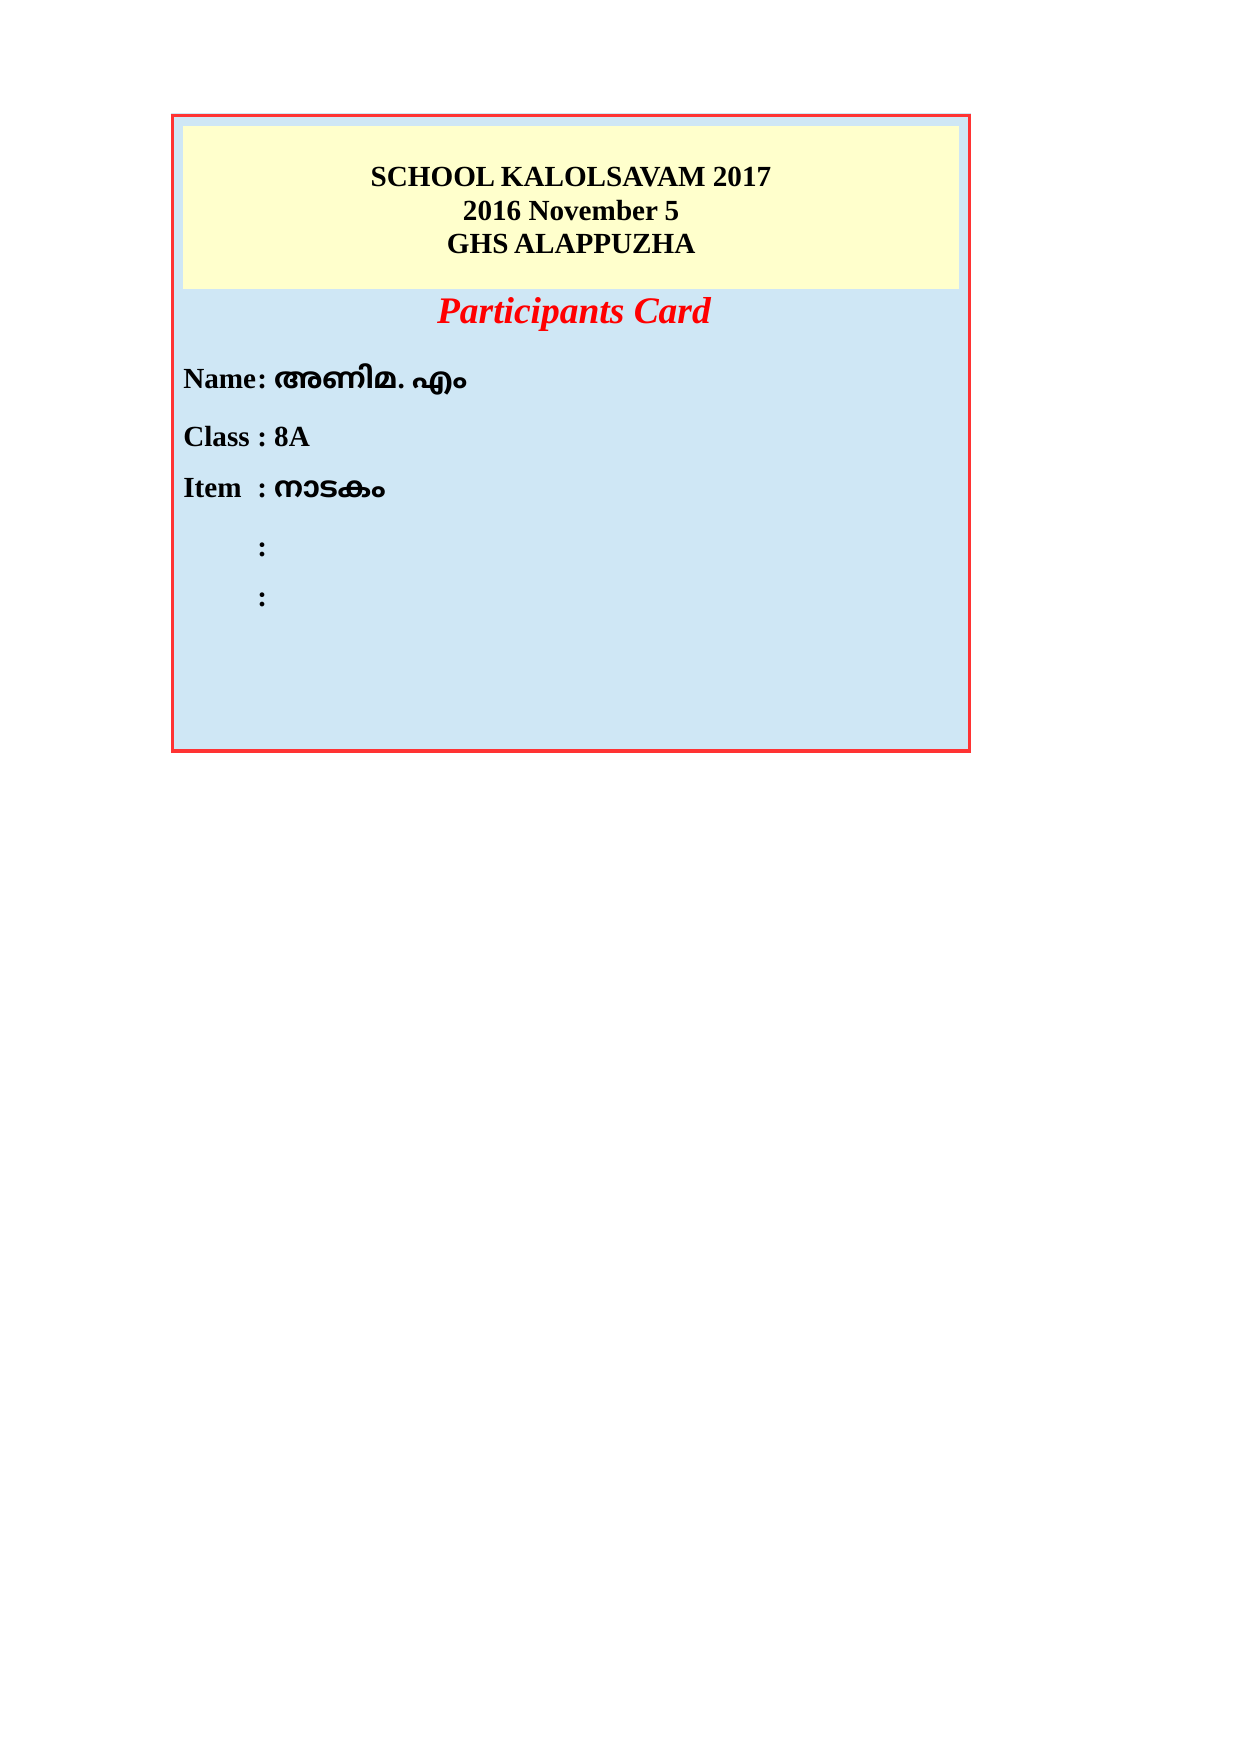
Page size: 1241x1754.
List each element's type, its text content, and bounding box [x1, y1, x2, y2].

text : [183, 529, 959, 562]
text SCHOOL KALOLSAVAM 2017 [183, 159, 959, 193]
text Item : നാടകം [183, 470, 959, 509]
text 2016 November 5 [183, 193, 959, 227]
text Name : അണിമ. എം [183, 361, 959, 400]
text GHS ALAPPUZHA [183, 227, 959, 260]
text Participants Card [183, 289, 959, 332]
text : [183, 579, 959, 612]
text Class : 8A [183, 419, 959, 453]
